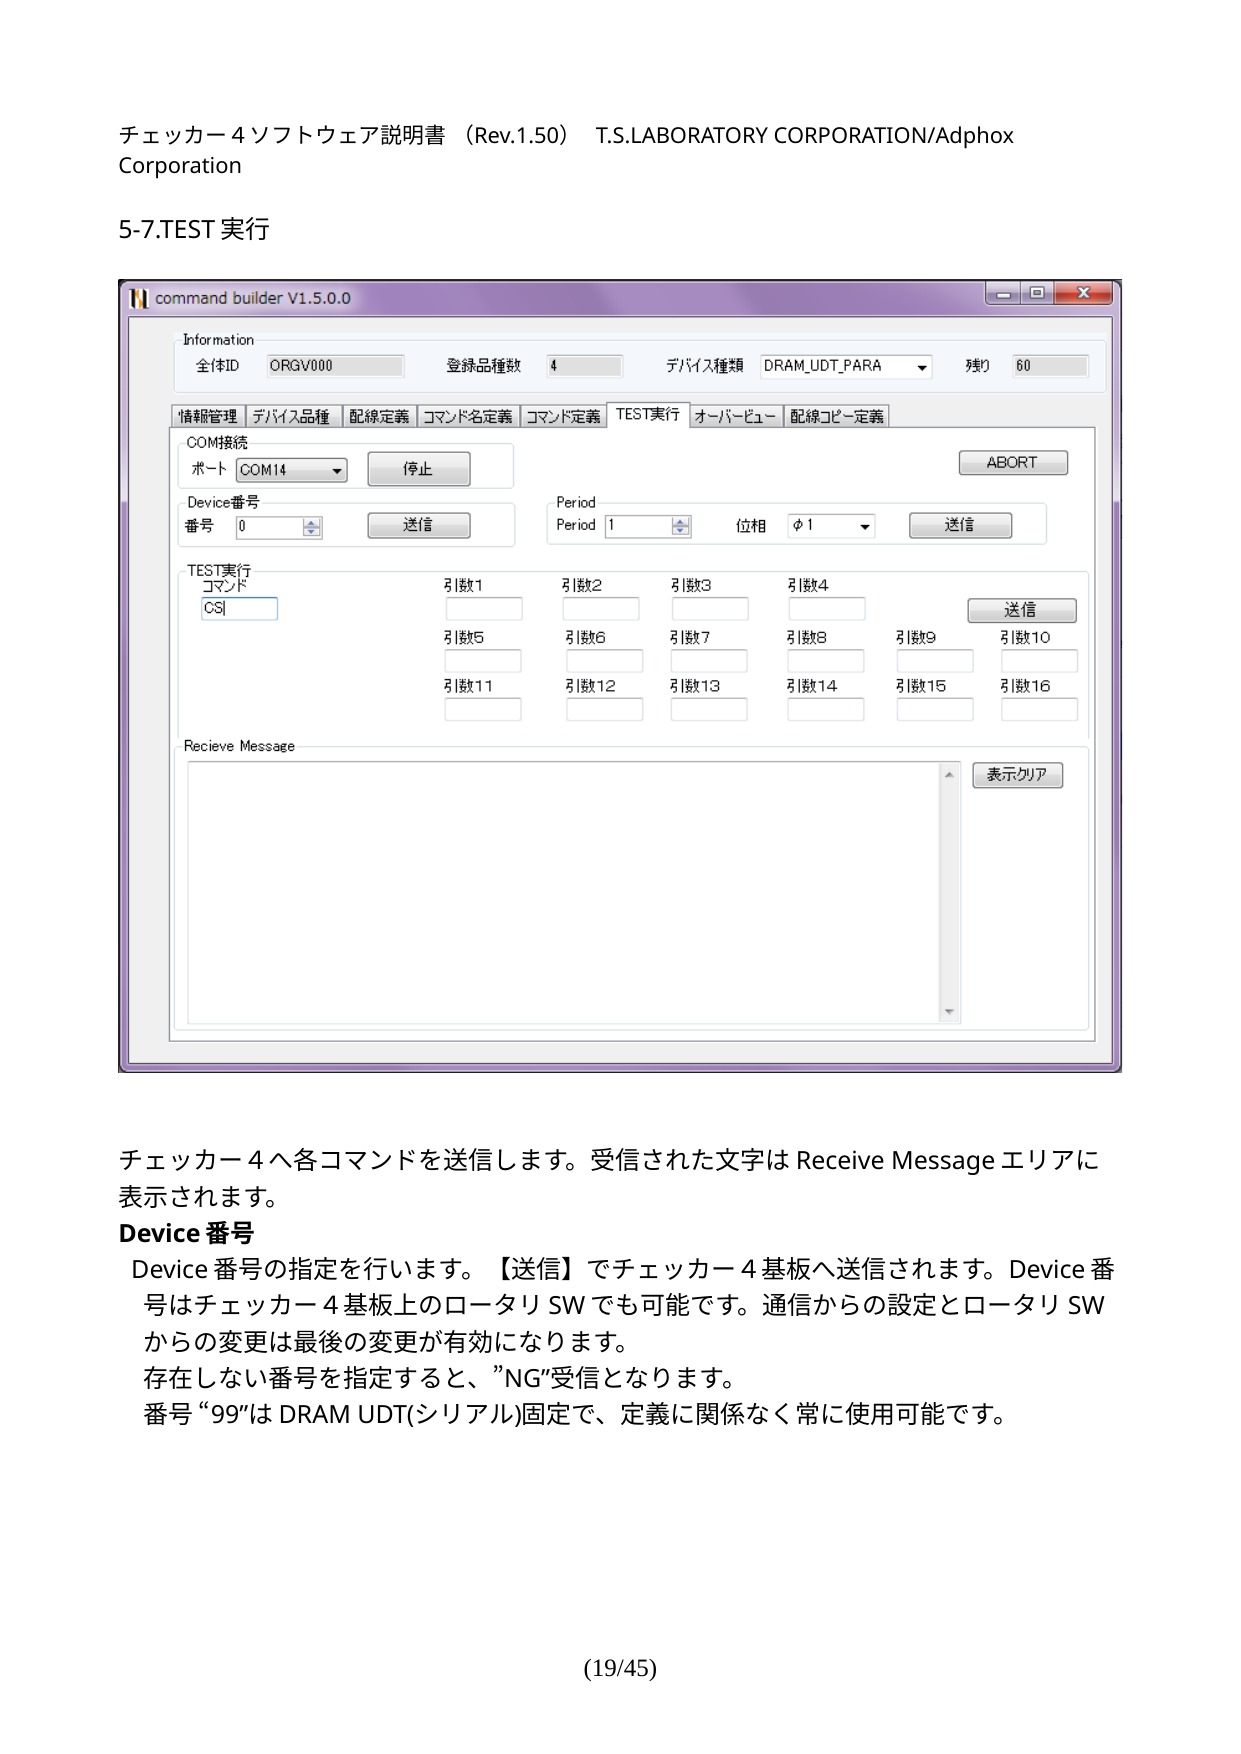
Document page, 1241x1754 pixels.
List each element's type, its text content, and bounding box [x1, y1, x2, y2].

text 5-7.TEST実行 [118, 209, 1122, 246]
text Device番号の指定を行います。【送信】でチェッカー４基板へ送信されます。Device番号はチェッカー４基板上のロータリSWでも可能です。通信からの設定とロータリSWからの変更は最後の変更が有効になります。 [118, 1249, 1122, 1358]
text Device番号 [118, 1213, 1122, 1249]
picture [118, 279, 1123, 1073]
text チェッカー４へ各コマンドを送信します。受信された文字はReceive Messageエリアに表示されます。 [118, 1141, 1122, 1213]
text 番号 “99”はDRAM UDT(シリアル)固定で、定義に関係なく常に使用可能です。 [143, 1394, 1122, 1431]
text 存在しない番号を指定すると、”NG”受信となります。 [143, 1358, 1122, 1394]
